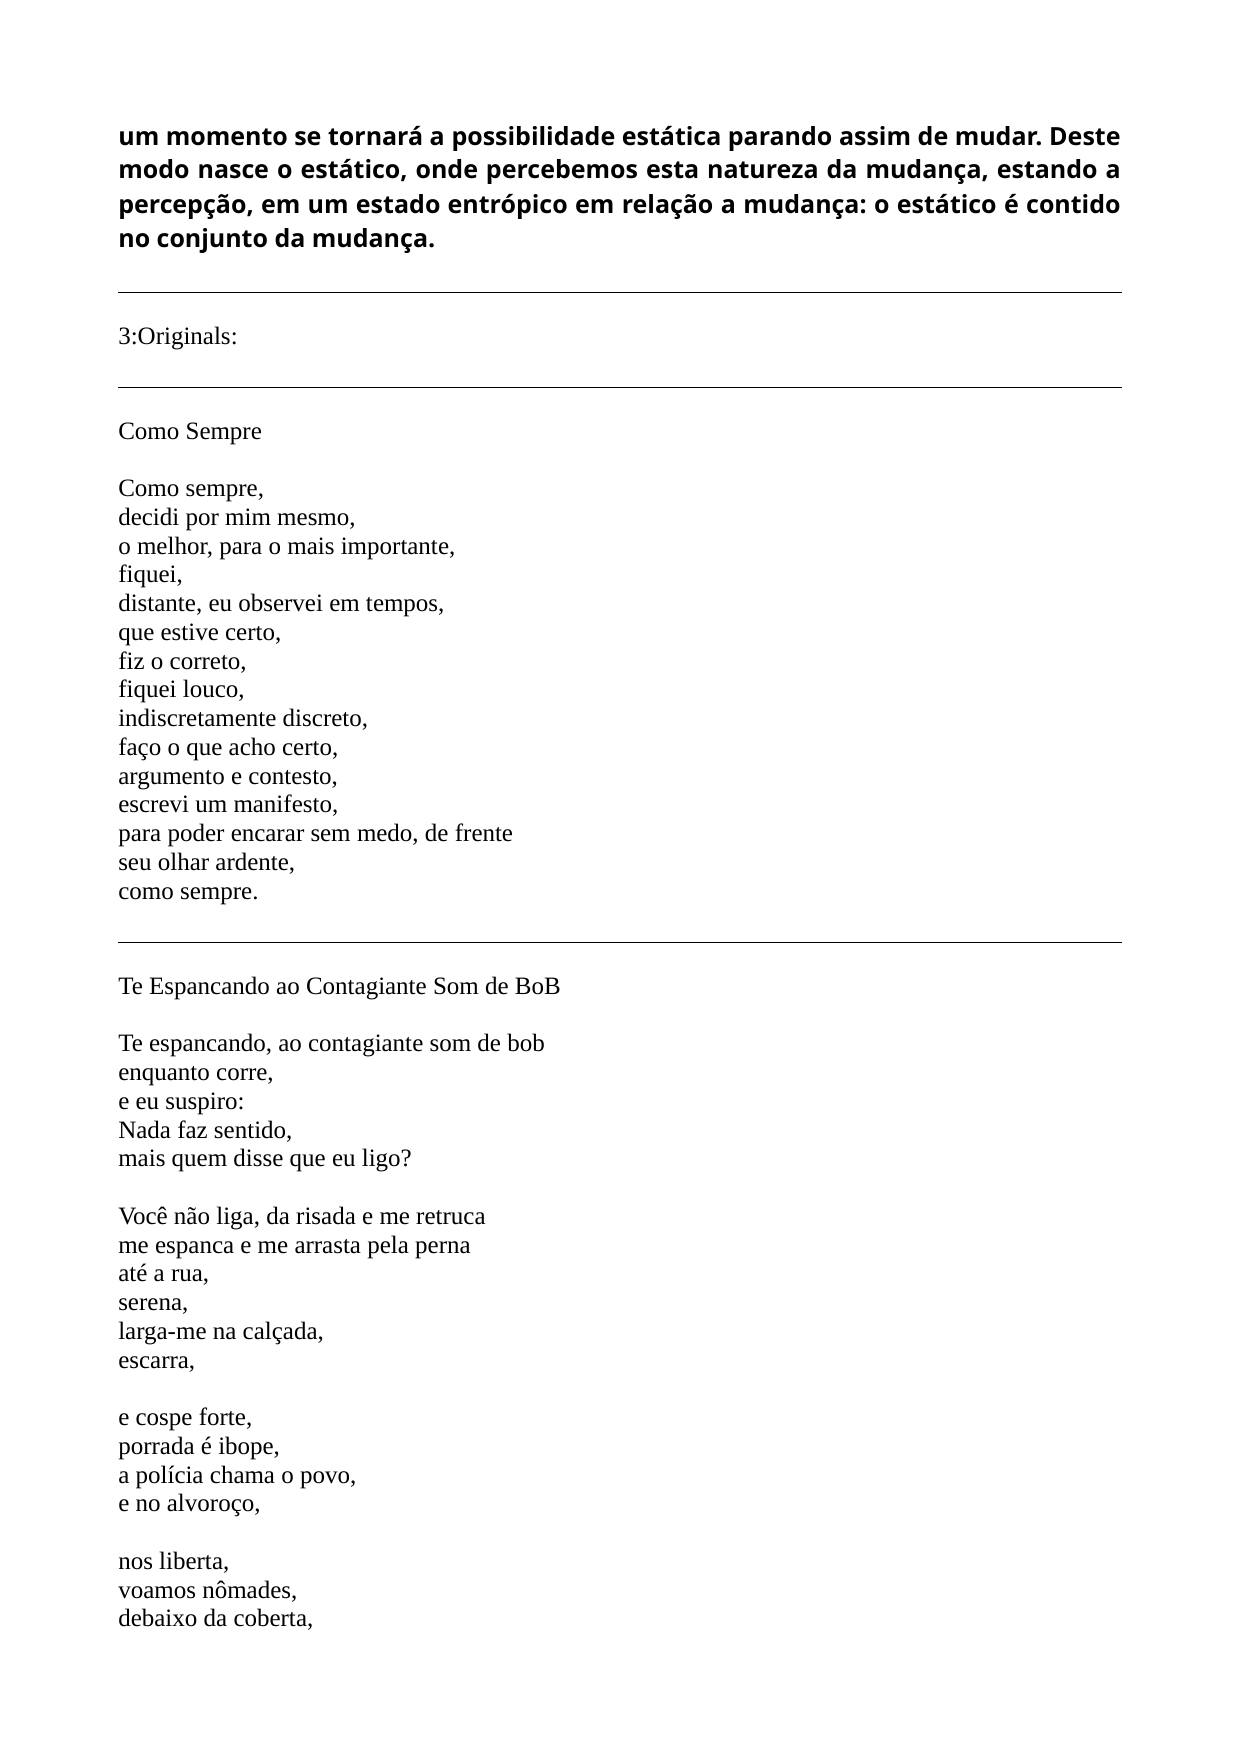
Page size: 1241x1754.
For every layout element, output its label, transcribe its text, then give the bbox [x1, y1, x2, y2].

text Como sempre, decidi por mim mesmo, o melhor, para o mais importante, fiquei, distante, eu observei em tempos, que estive certo, fiz o correto, fiquei louco, indiscretamente discreto, faço o que acho certo, argumento e contesto, escrevi um manifesto, para poder encarar sem medo, de frente seu olhar ardente, como sempre. [118, 473, 1122, 904]
text um momento se tornará a possibilidade estática parando assim de mudar. Deste modo nasce o estático, onde percebemos esta natureza da mudança, estando a percepção, em um estado entrópico em relação a mudança: o estático é contido no conjunto da mudança. [118, 118, 1122, 254]
text Te espancando, ao contagiante som de bob enquanto corre, e eu suspiro: Nada faz sentido, mais quem disse que eu ligo? Você não liga, da risada e me retruca me espanca e me arrasta pela perna até a rua, serena, larga-me na calçada, escarra, e cospe forte, porrada é ibope, a polícia chama o povo, e no alvoroço, nos liberta, voamos nômades, debaixo da coberta, [118, 1028, 1122, 1632]
text Como Sempre [118, 416, 1122, 444]
text 3:Originals: [118, 321, 1122, 349]
text Te Espancando ao Contagiante Som de BoB [118, 971, 1122, 1000]
